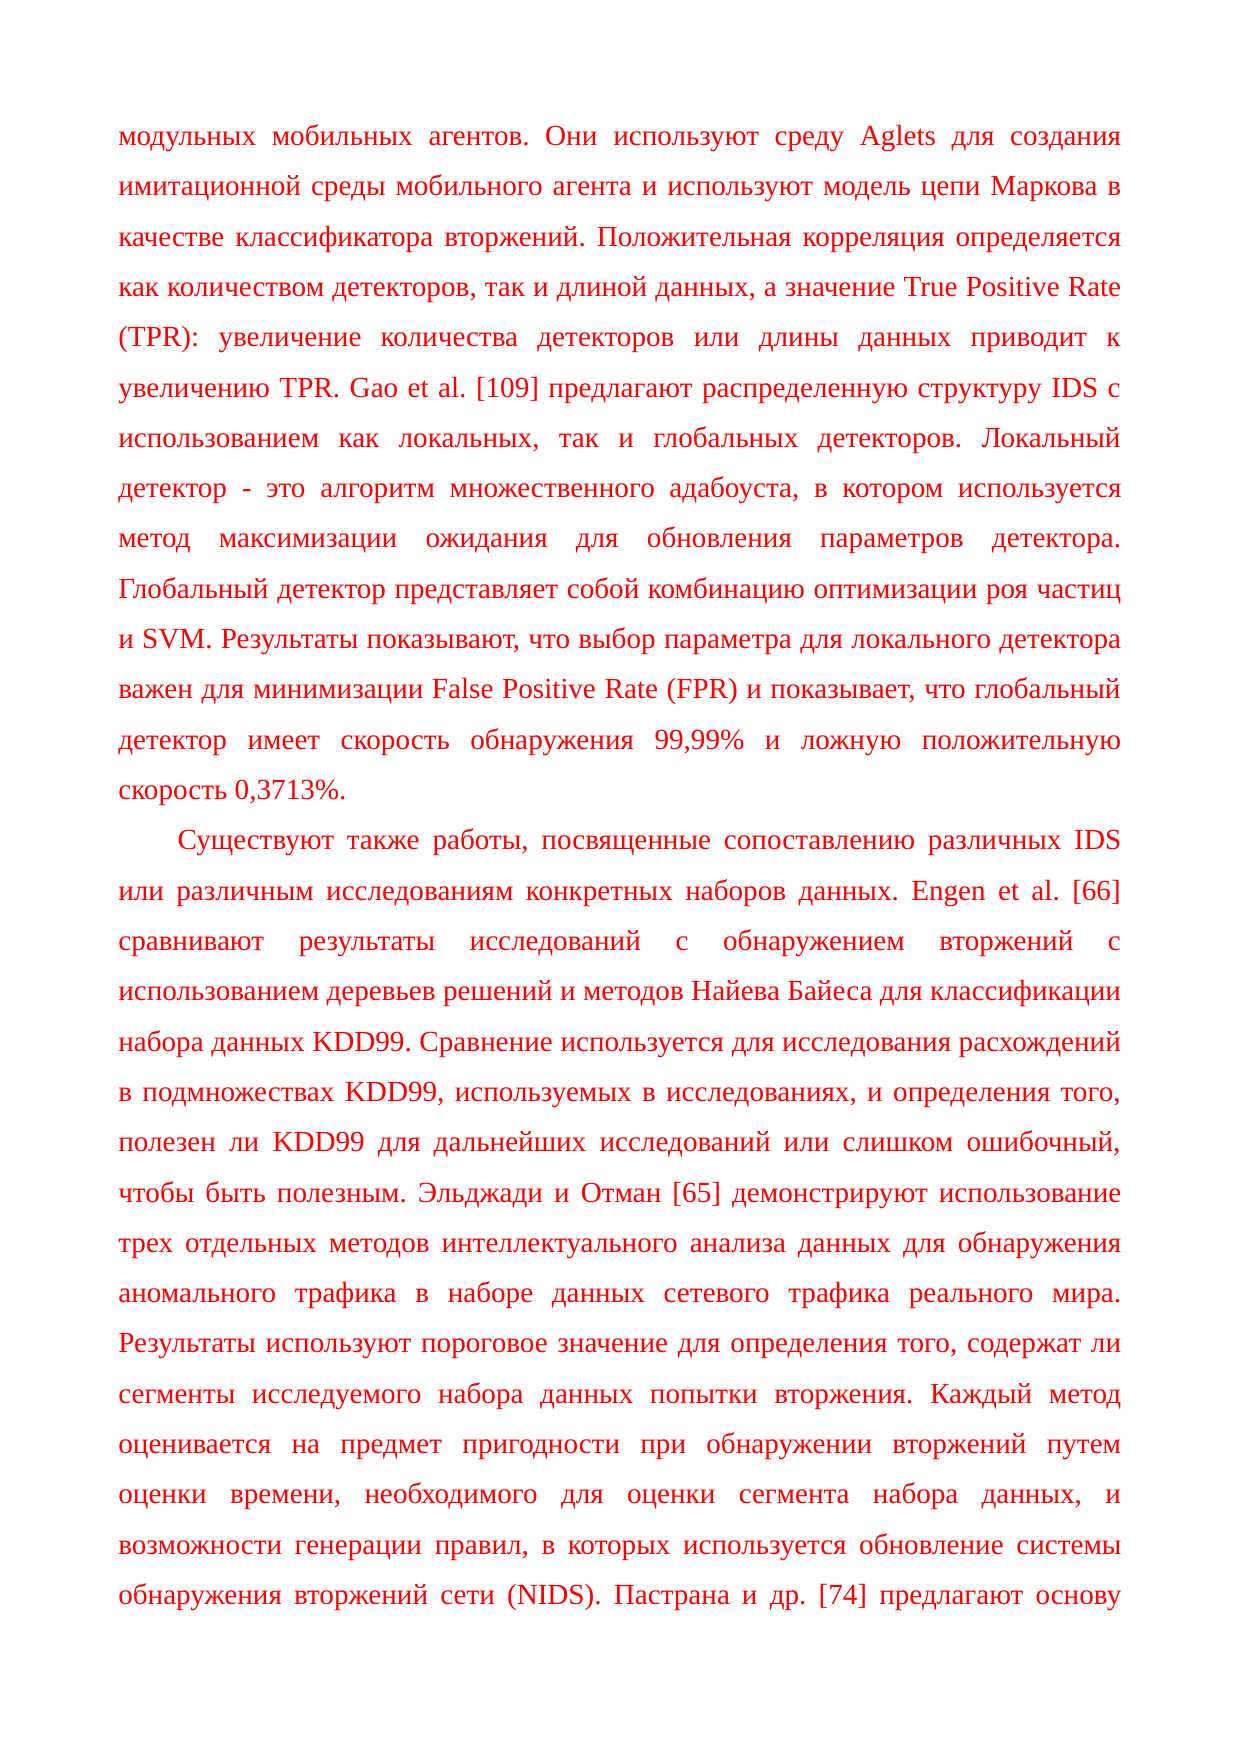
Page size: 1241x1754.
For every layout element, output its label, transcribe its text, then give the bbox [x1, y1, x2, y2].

text Существуют также работы, посвященные сопоставлению различных IDS или различным исследованиям конкретных наборов данных. Engen et al. [66] сравнивают результаты исследований с обнаружением вторжений с использованием деревьев решений и методов Найева Байеса для классификации набора данных KDD99. Сравнение используется для исследования расхождений в подмножествах KDD99, используемых в исследованиях, и определения того, полезен ли KDD99 для дальнейших исследований или слишком ошибочный, чтобы быть полезным. Эльджади и Отман [65] демонстрируют использование трех отдельных методов интеллектуального анализа данных для обнаружения аномального трафика в наборе данных сетевого трафика реального мира. Результаты используют пороговое значение для определения того, содержат ли сегменты исследуемого набора данных попытки вторжения. Каждый метод оценивается на предмет пригодности при обнаружении вторжений путем оценки времени, необходимого для оценки сегмента набора данных, и возможности генерации правил, в которых используется обновление системы обнаружения вторжений сети (NIDS). Пастрана и др. [74] предлагают основу [118, 822, 1122, 1611]
text модульных мобильных агентов. Они используют среду Aglets для создания имитационной среды мобильного агента и используют модель цепи Маркова в качестве классификатора вторжений. Положительная корреляция определяется как количеством детекторов, так и длиной данных, а значение True Positive Rate (TPR): увеличение количества детекторов или длины данных приводит к увеличению TPR. Gao et al. [109] предлагают распределенную структуру IDS с использованием как локальных, так и глобальных детекторов. Локальный детектор - это алгоритм множественного адабоуста, в котором используется метод максимизации ожидания для обновления параметров детектора. Глобальный детектор представляет собой комбинацию оптимизации роя частиц и SVM. Результаты показывают, что выбор параметра для локального детектора важен для минимизации False Positive Rate (FPR) и показывает, что глобальный детектор имеет скорость обнаружения 99,99% и ложную положительную скорость 0,3713%. [118, 118, 1122, 806]
